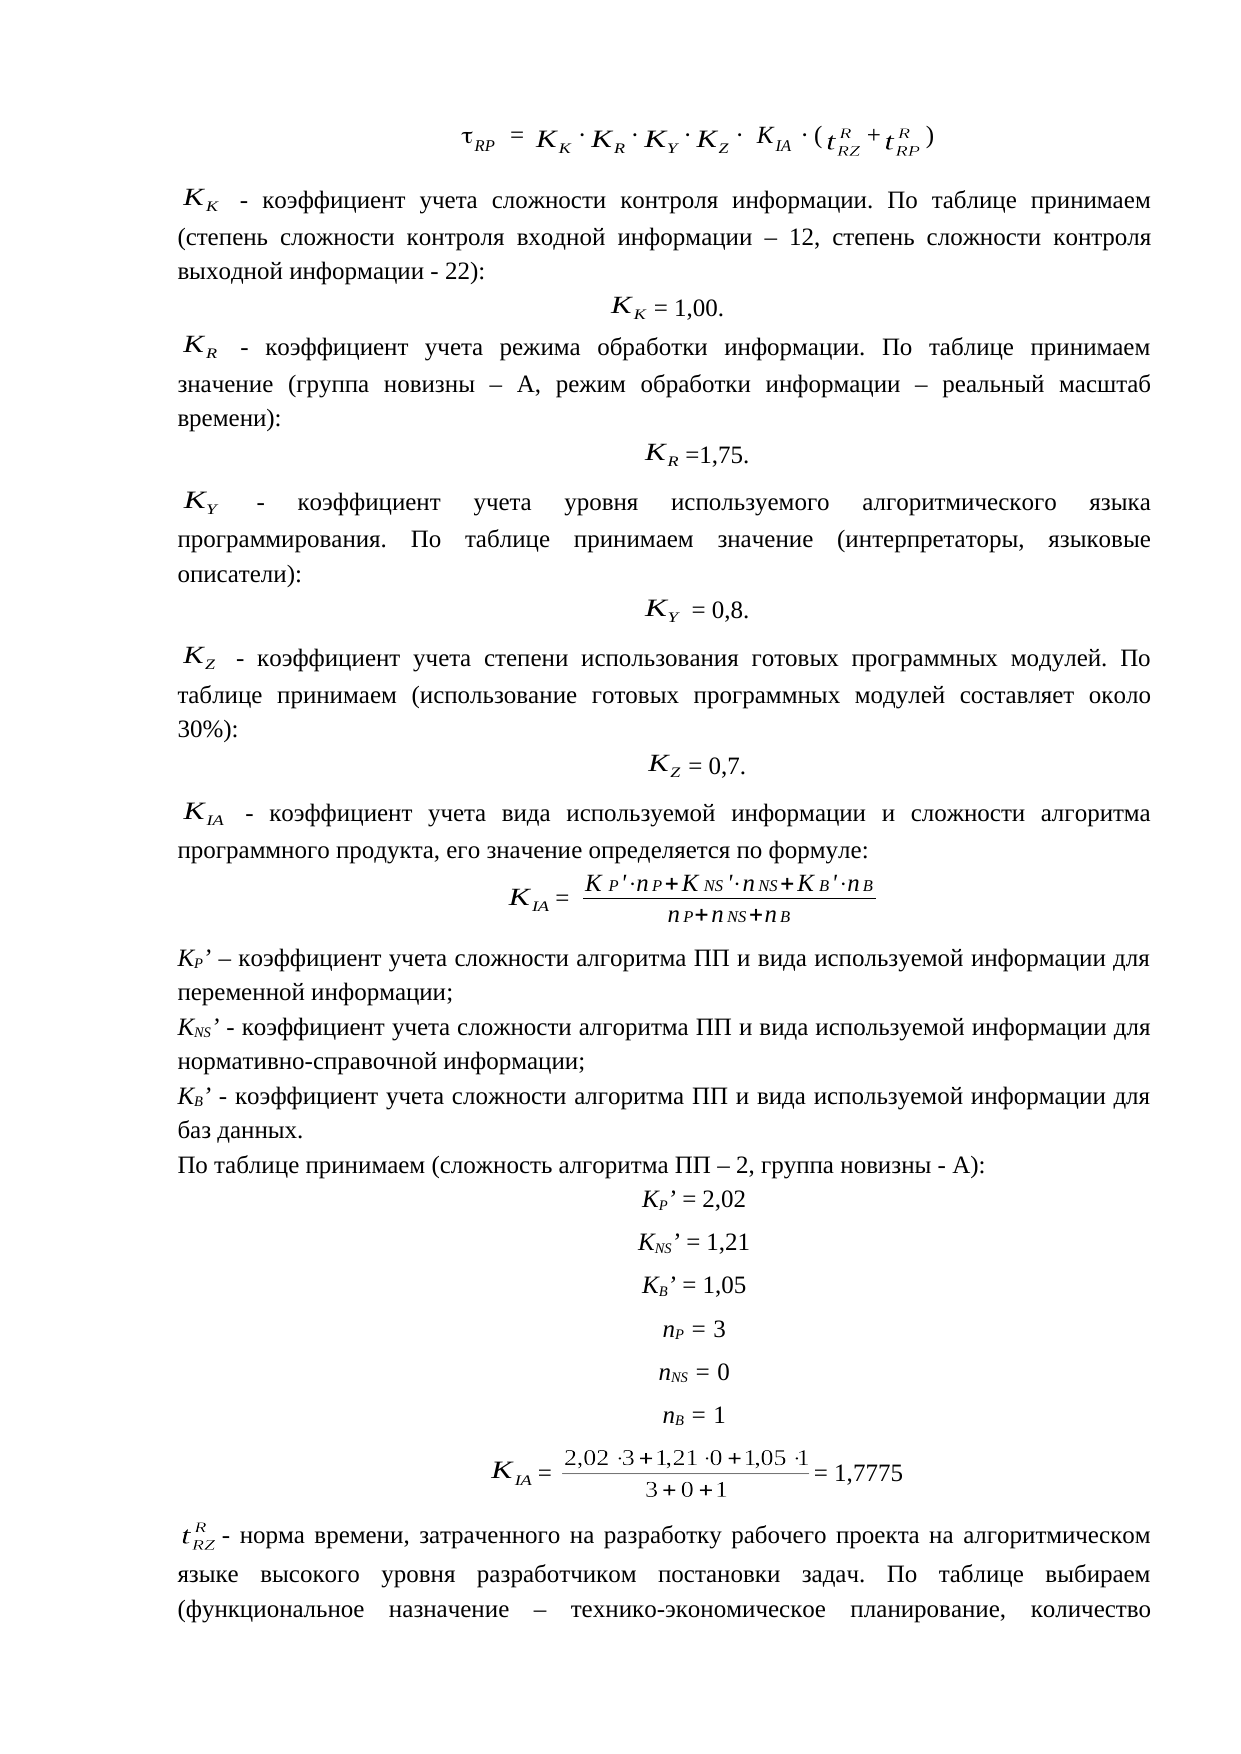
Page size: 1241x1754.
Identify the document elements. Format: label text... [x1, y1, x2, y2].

text nP = 3 [177, 1314, 1152, 1342]
text KP’ = 2,02 [177, 1184, 1152, 1213]
text = [177, 870, 1152, 929]
text - норма времени, затраченного на разработку рабочего проекта на алгоритмическом языке высокого уровня разработчиком постановки задач. По таблице выбираем (функциональное назначение – технико-экономическое планирование, количество [177, 1516, 1152, 1622]
text =1,75. [177, 438, 1152, 471]
text = 0,8. [177, 593, 1152, 626]
text По таблице принимаем (сложность алгоритма ПП – 2, группа новизны - А): [177, 1150, 1152, 1179]
text - коэффициент учета вида используемой информации и сложности алгоритма программного продукта, его значение определяется по формуле: [177, 796, 1152, 864]
text = ∙∙∙∙ ∙ (+) [177, 118, 1152, 161]
text KNS’ - коэффициент учета сложности алгоритма ПП и вида используемой информации для нормативно-справочной информации; [177, 1012, 1152, 1075]
text - коэффициент учета степени использования готовых программных модулей. По таблице принимаем (использование готовых программных модулей составляет около 30%): [177, 641, 1152, 743]
text KB’ - коэффициент учета сложности алгоритма ПП и вида используемой информации для баз данных. [177, 1081, 1152, 1144]
text - коэффициент учета уровня используемого алгоритмического языка программирования. По таблице принимаем значение (интерпретаторы, языковые описатели): [177, 485, 1152, 587]
text - коэффициент учета сложности контроля информации. По таблице принимаем (степень сложности контроля входной информации – 12, степень сложности контроля выходной информации - 22): [177, 183, 1152, 285]
text - коэффициент учета режима обработки информации. По таблице принимаем значение (группа новизны – А, режим обработки информации – реальный масштаб времени): [177, 330, 1152, 432]
text nNS = 0 [177, 1357, 1152, 1386]
text = 0,7. [177, 749, 1152, 782]
text KP’ – коэффициент учета сложности алгоритма ПП и вида используемой информации для переменной информации; [177, 943, 1152, 1006]
text = 1,00. [177, 291, 1152, 324]
text = = 1,7775 [177, 1443, 1152, 1502]
text nB = 1 [177, 1400, 1152, 1429]
text KB’ = 1,05 [177, 1271, 1152, 1299]
text KNS’ = 1,21 [177, 1227, 1152, 1256]
